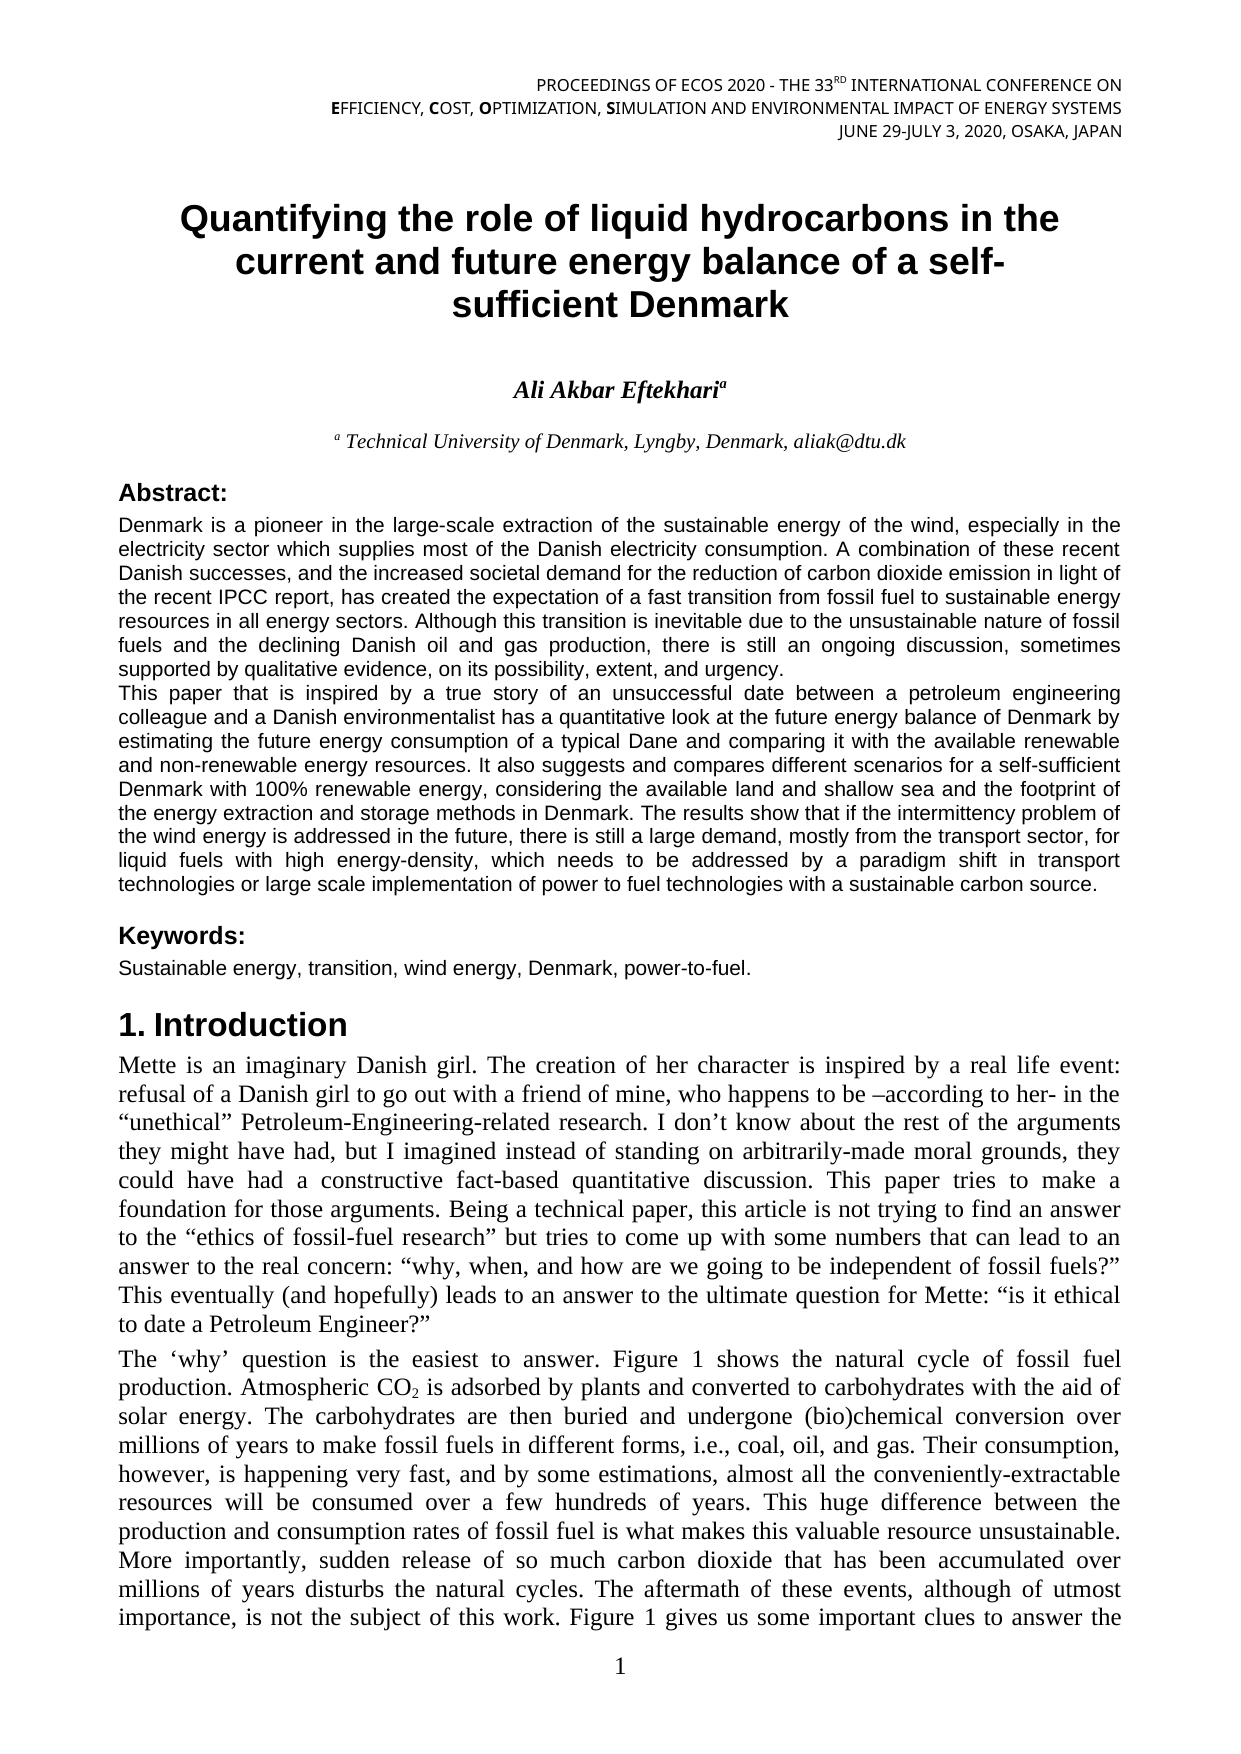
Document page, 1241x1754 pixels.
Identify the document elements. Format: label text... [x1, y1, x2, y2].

text Ali Akbar Eftekharia [177, 375, 1063, 404]
subtitle Introduction [118, 1005, 1122, 1044]
subtitle Abstract: [118, 478, 1122, 507]
text The ‘why’ question is the easiest to answer. Figure 1 shows the natural cycle of fossil fuel production. Atmospheric CO2 is adsorbed by plants and converted to carbohydrates with the aid of solar energy. The carbohydrates are then buried and undergone (bio)chemical conversion over millions of years to make fossil fuels in different forms, i.e., coal, oil, and gas. Their consumption, however, is happening very fast, and by some estimations, almost all the conveniently-extractable resources will be consumed over a few hundreds of years. This huge difference between the production and consumption rates of fossil fuel is what makes this valuable resource unsustainable. More importantly, sudden release of so much carbon dioxide that has been accumulated over millions of years disturbs the natural cycles. The aftermath of these events, although of utmost importance, is not the subject of this work. Figure 1 gives us some important clues to answer the [118, 1344, 1122, 1631]
title Quantifying the role of liquid hydrocarbons in the current and future energy balance of a self-sufficient Denmark [177, 196, 1063, 325]
subtitle Keywords: [118, 921, 1122, 950]
text a Technical University of Denmark, Lyngby, Denmark, aliak@dtu.dk [177, 429, 1063, 453]
text Mette is an imaginary Danish girl. The creation of her character is inspired by a real life event: refusal of a Danish girl to go out with a friend of mine, who happens to be –according to her- in the “unethical” Petroleum-Engineering-related research. I don’t know about the rest of the arguments they might have had, but I imagined instead of standing on arbitrarily-made moral grounds, they could have had a constructive fact-based quantitative discussion. This paper tries to make a foundation for those arguments. Being a technical paper, this article is not trying to find an answer to the “ethics of fossil-fuel research” but tries to come up with some numbers that can lead to an answer to the real concern: “why, when, and how are we going to be independent of fossil fuels?” This eventually (and hopefully) leads to an answer to the ultimate question for Mette: “is it ethical to date a Petroleum Engineer?” [118, 1050, 1122, 1337]
text Denmark is a pioneer in the large-scale extraction of the sustainable energy of the wind, especially in the electricity sector which supplies most of the Danish electricity consumption. A combination of these recent Danish successes, and the increased societal demand for the reduction of carbon dioxide emission in light of the recent IPCC report, has created the expectation of a fast transition from fossil fuel to sustainable energy resources in all energy sectors. Although this transition is inevitable due to the unsustainable nature of fossil fuels and the declining Danish oil and gas production, there is still an ongoing discussion, sometimes supported by qualitative evidence, on its possibility, extent, and urgency. [118, 513, 1122, 681]
text This paper that is inspired by a true story of an unsuccessful date between a petroleum engineering colleague and a Danish environmentalist has a quantitative look at the future energy balance of Denmark by estimating the future energy consumption of a typical Dane and comparing it with the available renewable and non-renewable energy resources. It also suggests and compares different scenarios for a self-sufficient Denmark with 100% renewable energy, considering the available land and shallow sea and the footprint of the energy extraction and storage methods in Denmark. The results show that if the intermittency problem of the wind energy is addressed in the future, there is still a large demand, mostly from the transport sector, for liquid fuels with high energy-density, which needs to be addressed by a paradigm shift in transport technologies or large scale implementation of power to fuel technologies with a sustainable carbon source. [118, 681, 1122, 896]
text Sustainable energy, transition, wind energy, Denmark, power-to-fuel. [118, 956, 1063, 980]
